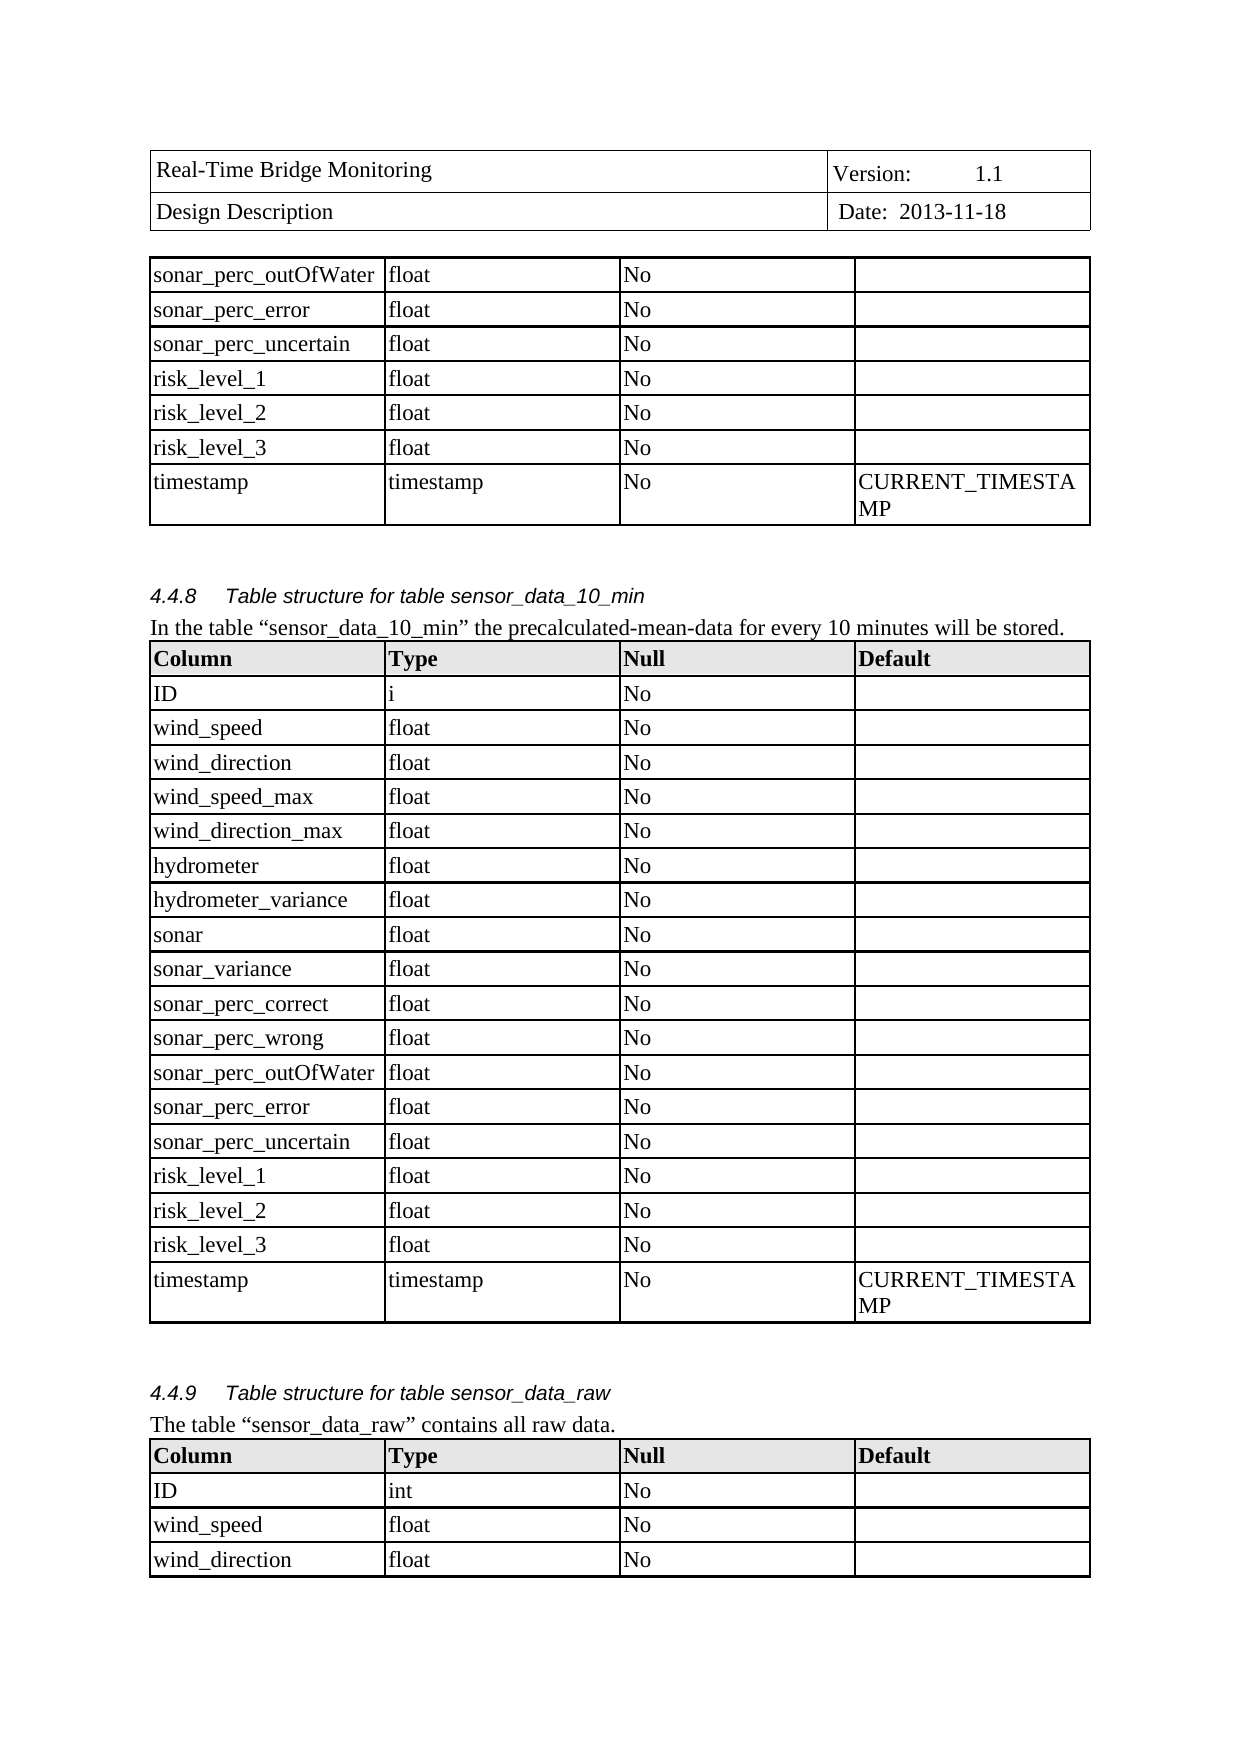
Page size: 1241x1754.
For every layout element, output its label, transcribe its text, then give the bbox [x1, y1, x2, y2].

table_cell [856, 1090, 1089, 1123]
table_cell No [621, 1159, 854, 1192]
table_cell wind_speed [151, 711, 384, 743]
table_cell No [621, 362, 854, 394]
table_cell No [621, 1090, 854, 1123]
table_cell sonar_variance [151, 953, 384, 985]
table_cell float [386, 1509, 619, 1541]
table_cell sonar_perc_uncertain [151, 328, 384, 360]
table_cell No [621, 918, 854, 950]
table_cell No [621, 953, 854, 985]
table_cell hydrometer [151, 849, 384, 881]
table_header Type [386, 642, 619, 674]
table_cell wind_speed [151, 1509, 384, 1541]
table_cell wind_speed_max [151, 780, 384, 812]
table_header Column [151, 1440, 384, 1472]
table_cell [856, 259, 1089, 291]
text In the table “sensor_data_10_min” the precalculated-mean-data for every 10 minutes will be stored. [150, 614, 1090, 640]
table_cell No [621, 1263, 854, 1321]
table_cell No [621, 328, 854, 360]
table_cell No [621, 815, 854, 847]
table_cell [856, 1509, 1089, 1541]
text The table “sensor_data_raw” contains all raw data. [150, 1411, 1090, 1437]
table_cell [856, 953, 1089, 985]
table_cell No [621, 1509, 854, 1541]
table_cell float [386, 259, 619, 291]
table_cell [856, 1228, 1089, 1261]
table_cell sonar_perc_outOfWater [151, 1056, 384, 1088]
table_cell [856, 362, 1089, 394]
table_cell float [386, 1159, 619, 1192]
table_cell No [621, 780, 854, 812]
table_cell float [386, 815, 619, 847]
table_cell [856, 1125, 1089, 1157]
table_cell float [386, 884, 619, 916]
table_cell No [621, 431, 854, 463]
table_cell float [386, 953, 619, 985]
table_cell float [386, 918, 619, 950]
table_cell timestamp [151, 465, 384, 524]
table_cell float [386, 1021, 619, 1054]
table_cell sonar_perc_correct [151, 987, 384, 1019]
table_cell sonar_perc_outOfWater [151, 259, 384, 291]
table_cell sonar [151, 918, 384, 950]
table_cell risk_level_3 [151, 431, 384, 463]
table_cell No [621, 677, 854, 709]
table_cell float [386, 1543, 619, 1575]
table_cell No [621, 746, 854, 778]
table_cell float [386, 1194, 619, 1226]
table_cell timestamp [386, 465, 619, 524]
table_cell No [621, 259, 854, 291]
table_header Column [151, 642, 384, 674]
table_cell No [621, 711, 854, 743]
table_cell sonar_perc_error [151, 293, 384, 325]
table_cell No [621, 1194, 854, 1226]
table_cell [856, 293, 1089, 325]
table_cell i [386, 677, 619, 709]
table_cell [856, 1021, 1089, 1054]
table_cell sonar_perc_uncertain [151, 1125, 384, 1157]
table_cell float [386, 1125, 619, 1157]
table_cell No [621, 1021, 854, 1054]
table_cell risk_level_3 [151, 1228, 384, 1261]
table_cell No [621, 1228, 854, 1261]
table_cell float [386, 1056, 619, 1088]
table_cell float [386, 293, 619, 325]
table_cell [856, 1159, 1089, 1192]
table_cell [856, 884, 1089, 916]
table_cell [856, 431, 1089, 463]
table_cell [856, 746, 1089, 778]
table_cell No [621, 1474, 854, 1506]
table_cell float [386, 362, 619, 394]
table_header Null [621, 1440, 854, 1472]
table_header Default [856, 1440, 1089, 1472]
table_cell No [621, 1056, 854, 1088]
table_header Null [621, 642, 854, 674]
table_cell [856, 849, 1089, 881]
table_cell [856, 396, 1089, 429]
table_cell sonar_perc_error [151, 1090, 384, 1123]
table_cell CURRENT_TIMESTAMP [856, 465, 1089, 524]
table_cell int [386, 1474, 619, 1506]
table_cell [856, 328, 1089, 360]
table_cell [856, 1056, 1089, 1088]
table_cell ID [151, 1474, 384, 1506]
table_cell No [621, 396, 854, 429]
table_cell float [386, 780, 619, 812]
table_cell [856, 815, 1089, 847]
table_cell [856, 1474, 1089, 1506]
table_header Default [856, 642, 1089, 674]
table_cell timestamp [386, 1263, 619, 1321]
table_cell float [386, 849, 619, 881]
table_cell float [386, 1228, 619, 1261]
table_cell risk_level_1 [151, 1159, 384, 1192]
table_cell float [386, 746, 619, 778]
table_cell float [386, 711, 619, 743]
table_cell float [386, 987, 619, 1019]
table_cell No [621, 987, 854, 1019]
table_cell [856, 711, 1089, 743]
table_cell No [621, 1125, 854, 1157]
table_cell timestamp [151, 1263, 384, 1321]
table_cell wind_direction_max [151, 815, 384, 847]
table_cell [856, 1194, 1089, 1226]
table_cell No [621, 465, 854, 524]
table_cell CURRENT_TIMESTAMP [856, 1263, 1089, 1321]
table_cell float [386, 328, 619, 360]
table_cell No [621, 884, 854, 916]
table_cell float [386, 1090, 619, 1123]
table_cell float [386, 396, 619, 429]
table_cell No [621, 849, 854, 881]
table_cell sonar_perc_wrong [151, 1021, 384, 1054]
table_cell wind_direction [151, 746, 384, 778]
table_cell hydrometer_variance [151, 884, 384, 916]
table_cell [856, 987, 1089, 1019]
table_cell [856, 780, 1089, 812]
table_cell [856, 677, 1089, 709]
table_cell risk_level_2 [151, 396, 384, 429]
table_cell wind_direction [151, 1543, 384, 1575]
table_header Type [386, 1440, 619, 1472]
table_cell risk_level_2 [151, 1194, 384, 1226]
subtitle Table structure for table sensor_data_raw [150, 1380, 1090, 1405]
table_cell ID [151, 677, 384, 709]
table_cell float [386, 431, 619, 463]
table_cell risk_level_1 [151, 362, 384, 394]
table_cell No [621, 1543, 854, 1575]
subtitle Table structure for table sensor_data_10_min [150, 582, 1090, 607]
table_cell [856, 1543, 1089, 1575]
table_cell No [621, 293, 854, 325]
table_cell [856, 918, 1089, 950]
